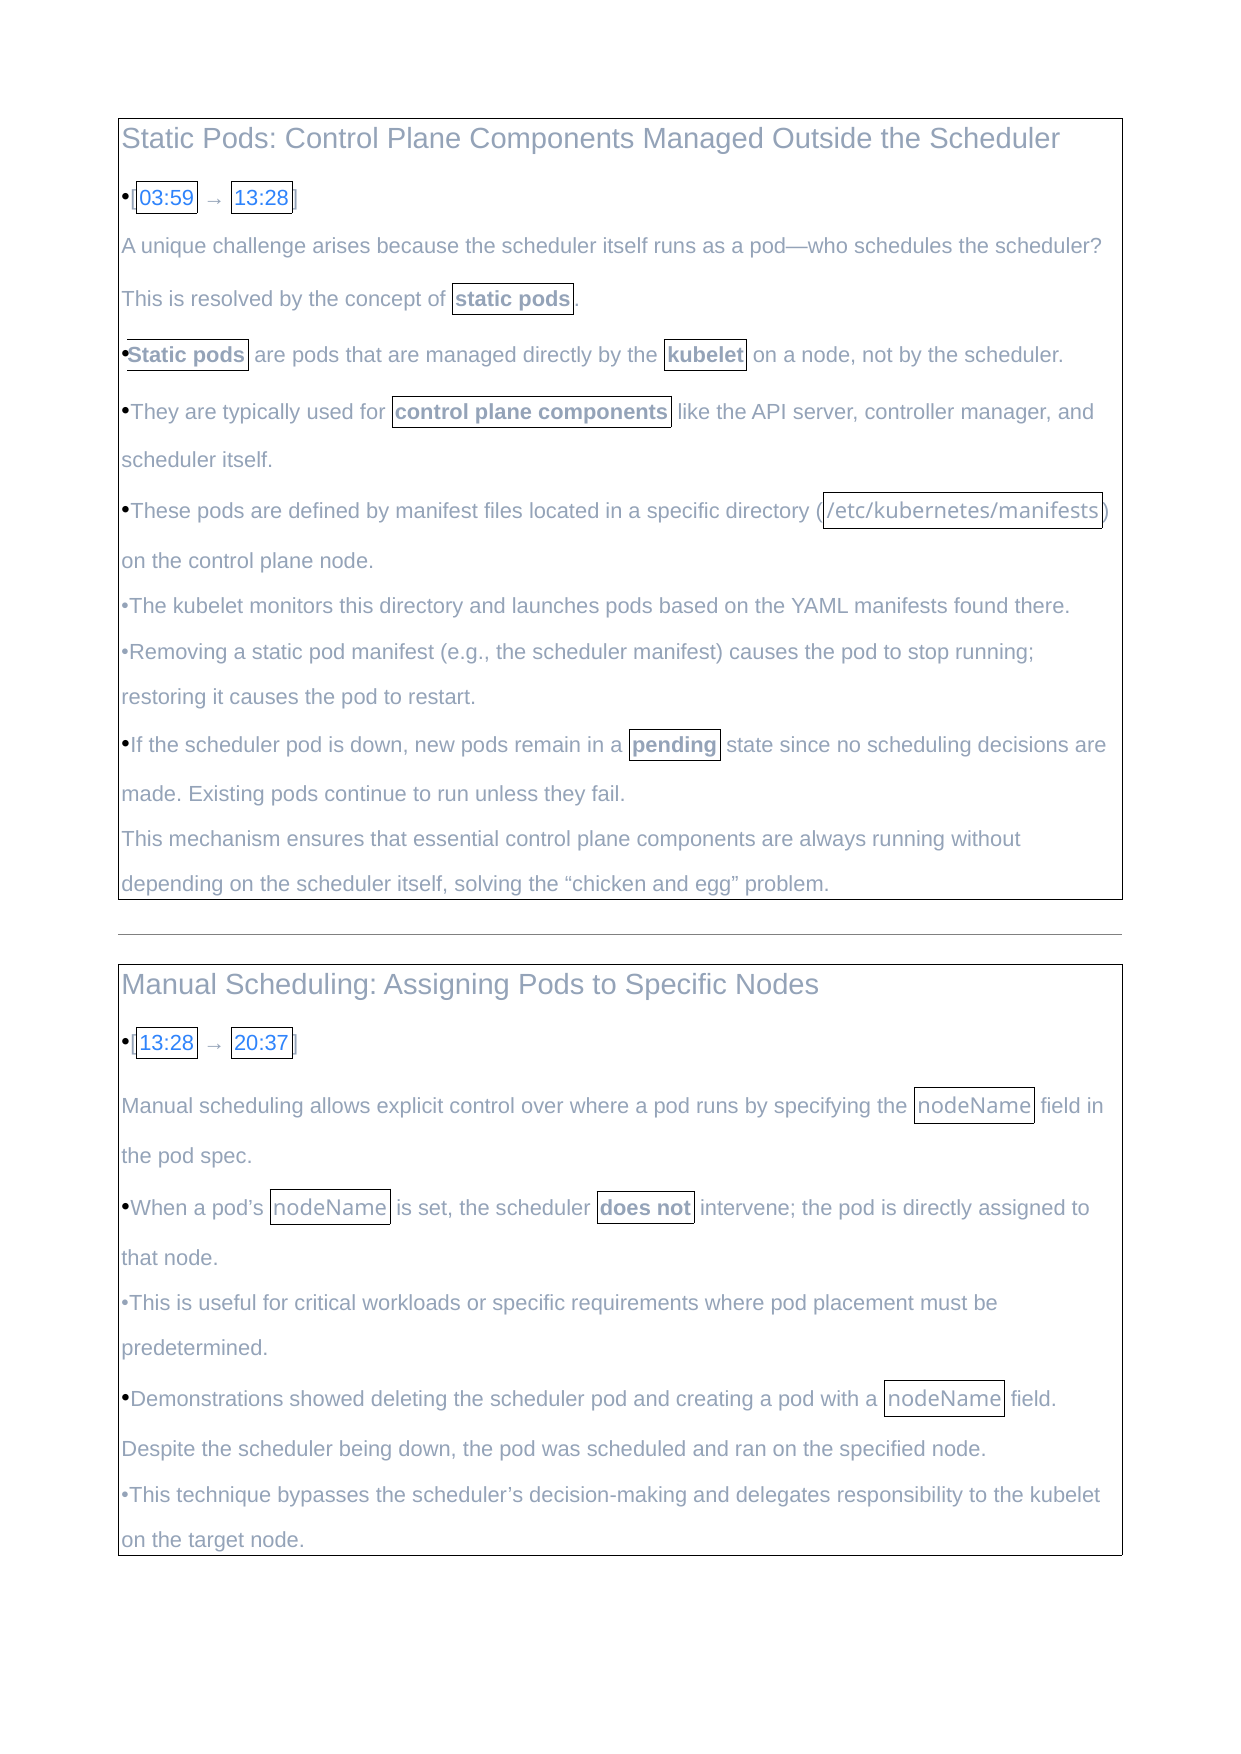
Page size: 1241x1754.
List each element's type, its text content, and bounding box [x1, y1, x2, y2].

list When a pod’s nodeName is set, the scheduler does not intervene; the pod is directly assigned to that node. [119, 1185, 1122, 1269]
subtitle Static Pods: Control Plane Components Managed Outside the Scheduler [119, 119, 1122, 155]
list These pods are defined by manifest files located in a specific directory (/etc/kubernetes/manifests) on the control plane node. [119, 489, 1122, 573]
list Removing a static pod manifest (e.g., the scheduler manifest) causes the pod to stop running; restoring it causes the pod to restart. [119, 636, 1122, 709]
list If the scheduler pod is down, new pods remain in a pending state since no scheduling decisions are made. Existing pods continue to run unless they fail. [119, 726, 1122, 806]
list The kubelet monitors this directory and launches pods based on the YAML manifests found there. [119, 590, 1122, 619]
list [13:28 → 20:37] Manual scheduling allows explicit control over where a pod runs by specifying the nodeName field in the pod spec. [119, 1024, 1122, 1168]
list This technique bypasses the scheduler’s decision-making and delegates responsibility to the kubelet on the target node. [119, 1478, 1122, 1555]
list Static pods are pods that are managed directly by the kubelet on a node, not by the scheduler. [119, 336, 1122, 371]
text This mechanism ensures that essential control plane components are always running without depending on the scheduler itself, solving the “chicken and egg” problem. [119, 823, 1122, 899]
list This is useful for critical workloads or specific requirements where pod placement must be predetermined. [119, 1287, 1122, 1360]
subtitle Manual Scheduling: Assigning Pods to Specific Nodes [119, 965, 1122, 1001]
list Demonstrations showed deleting the scheduler pod and creating a pod with a nodeName field. Despite the scheduler being down, the pod was scheduled and ran on the specified node. [119, 1377, 1122, 1461]
list They are typically used for control plane components like the API server, controller manager, and scheduler itself. [119, 392, 1122, 472]
list [03:59 → 13:28] A unique challenge arises because the scheduler itself runs as a pod—who schedules the scheduler? This is resolved by the concept of static pods. [119, 178, 1122, 314]
